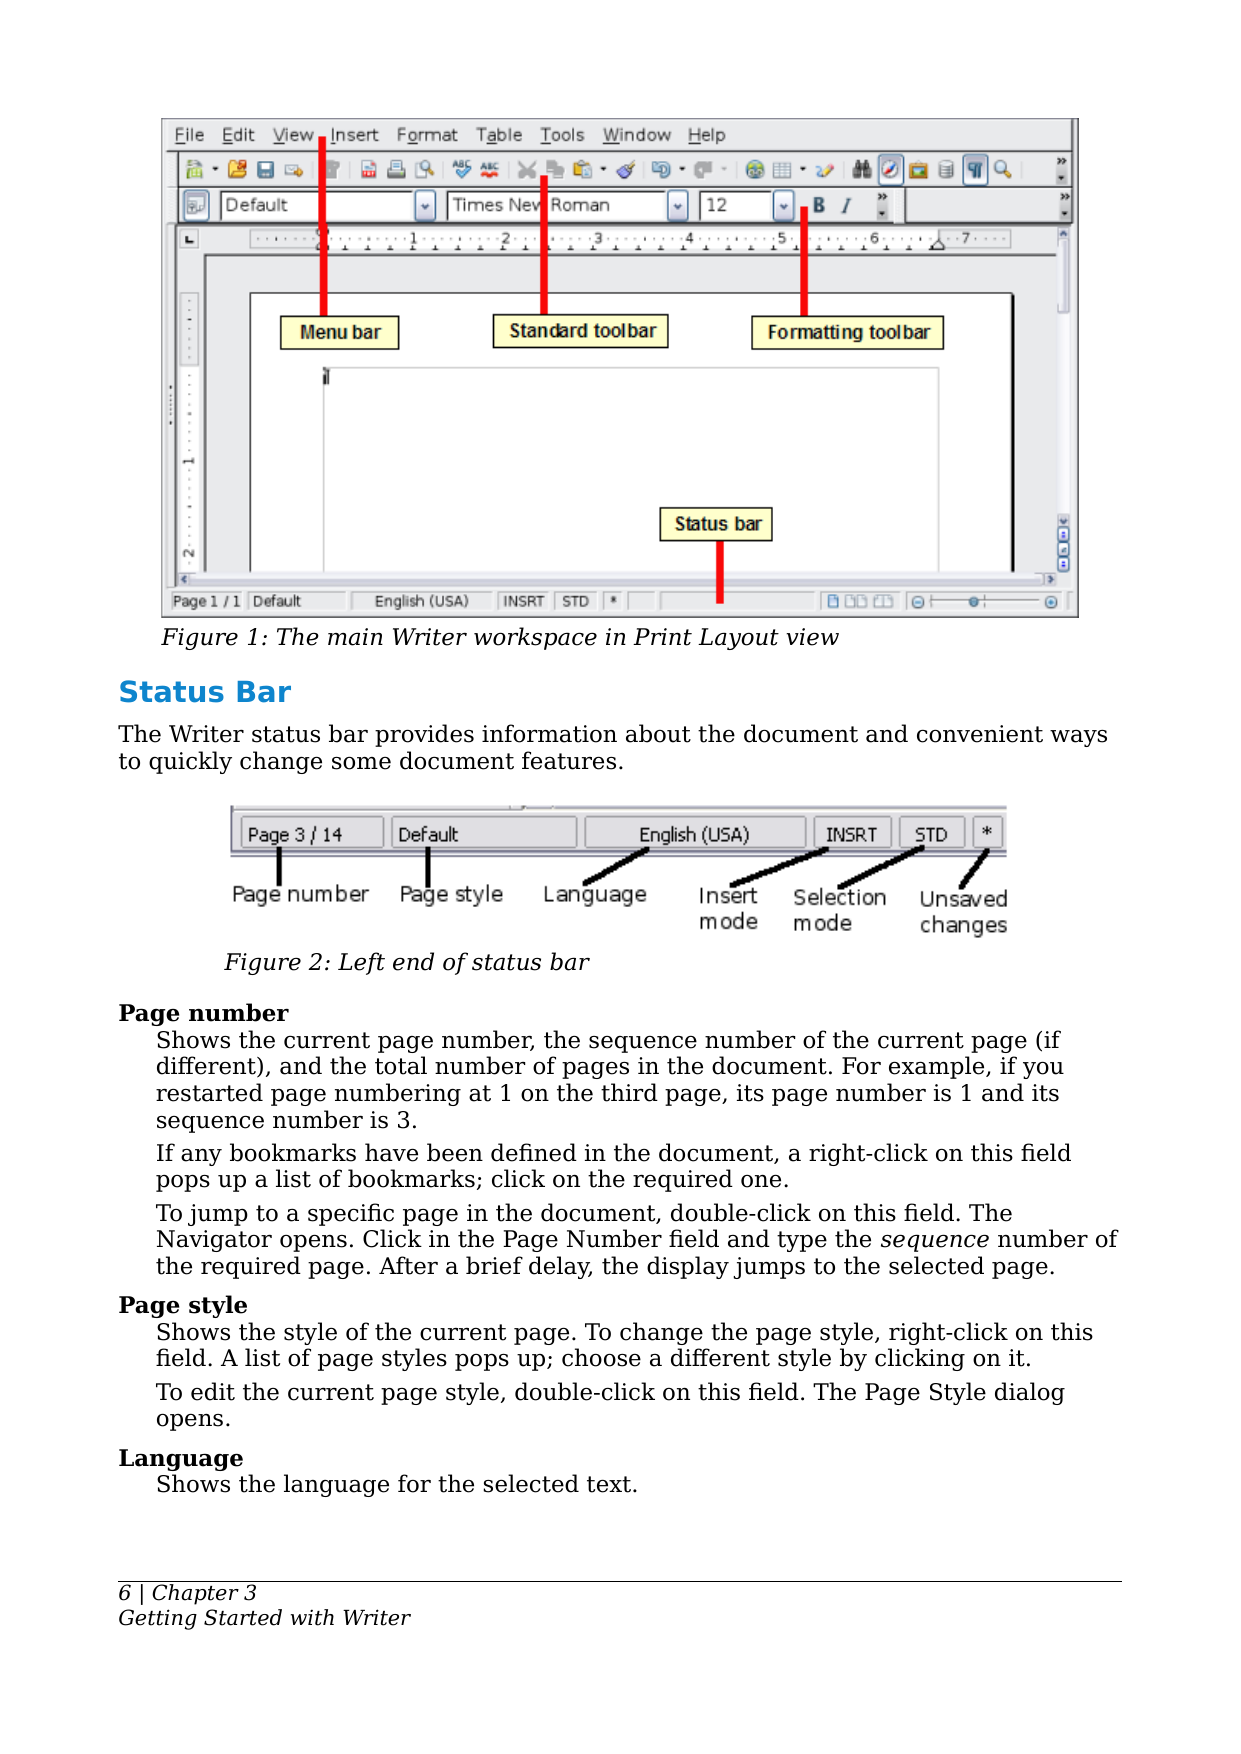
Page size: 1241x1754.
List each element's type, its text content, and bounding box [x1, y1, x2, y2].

text Figure 1: The main Writer workspace in Print Layout view [161, 624, 1079, 651]
subtitle Status Bar [118, 675, 1122, 709]
picture [161, 118, 1079, 618]
text Shows the current page number, the sequence number of the current page (if different), and the total number of pages in the document. For example, if you restarted page numbering at 1 on the third page, its page number is 1 and its sequence number is 3. [156, 1027, 1122, 1133]
text Shows the style of the current page. To change the page style, right-click on this field. A list of page styles pops up; choose a different style by clicking on it. [156, 1319, 1122, 1372]
picture [224, 800, 1017, 943]
text Figure 2: Left end of status bar [224, 949, 1016, 976]
text The Writer status bar provides information about the document and convenient ways to quickly change some document features. [118, 722, 1122, 775]
text Page style [118, 1292, 1122, 1319]
text Language [118, 1444, 1122, 1471]
text If any bookmarks have been defined in the document, a right-click on this field pops up a list of bookmarks; click on the required one. [156, 1140, 1122, 1193]
text Page number [118, 1000, 1122, 1027]
text To edit the current page style, double-click on this field. The Page Style dialog opens. [156, 1379, 1122, 1432]
text To jump to a specific page in the document, double-click on this field. The Navigator opens. Click in the Page Number field and type the sequence number of the required page. After a brief delay, the display jumps to the selected page. [156, 1200, 1122, 1280]
text Shows the language for the selected text. [156, 1471, 1122, 1498]
